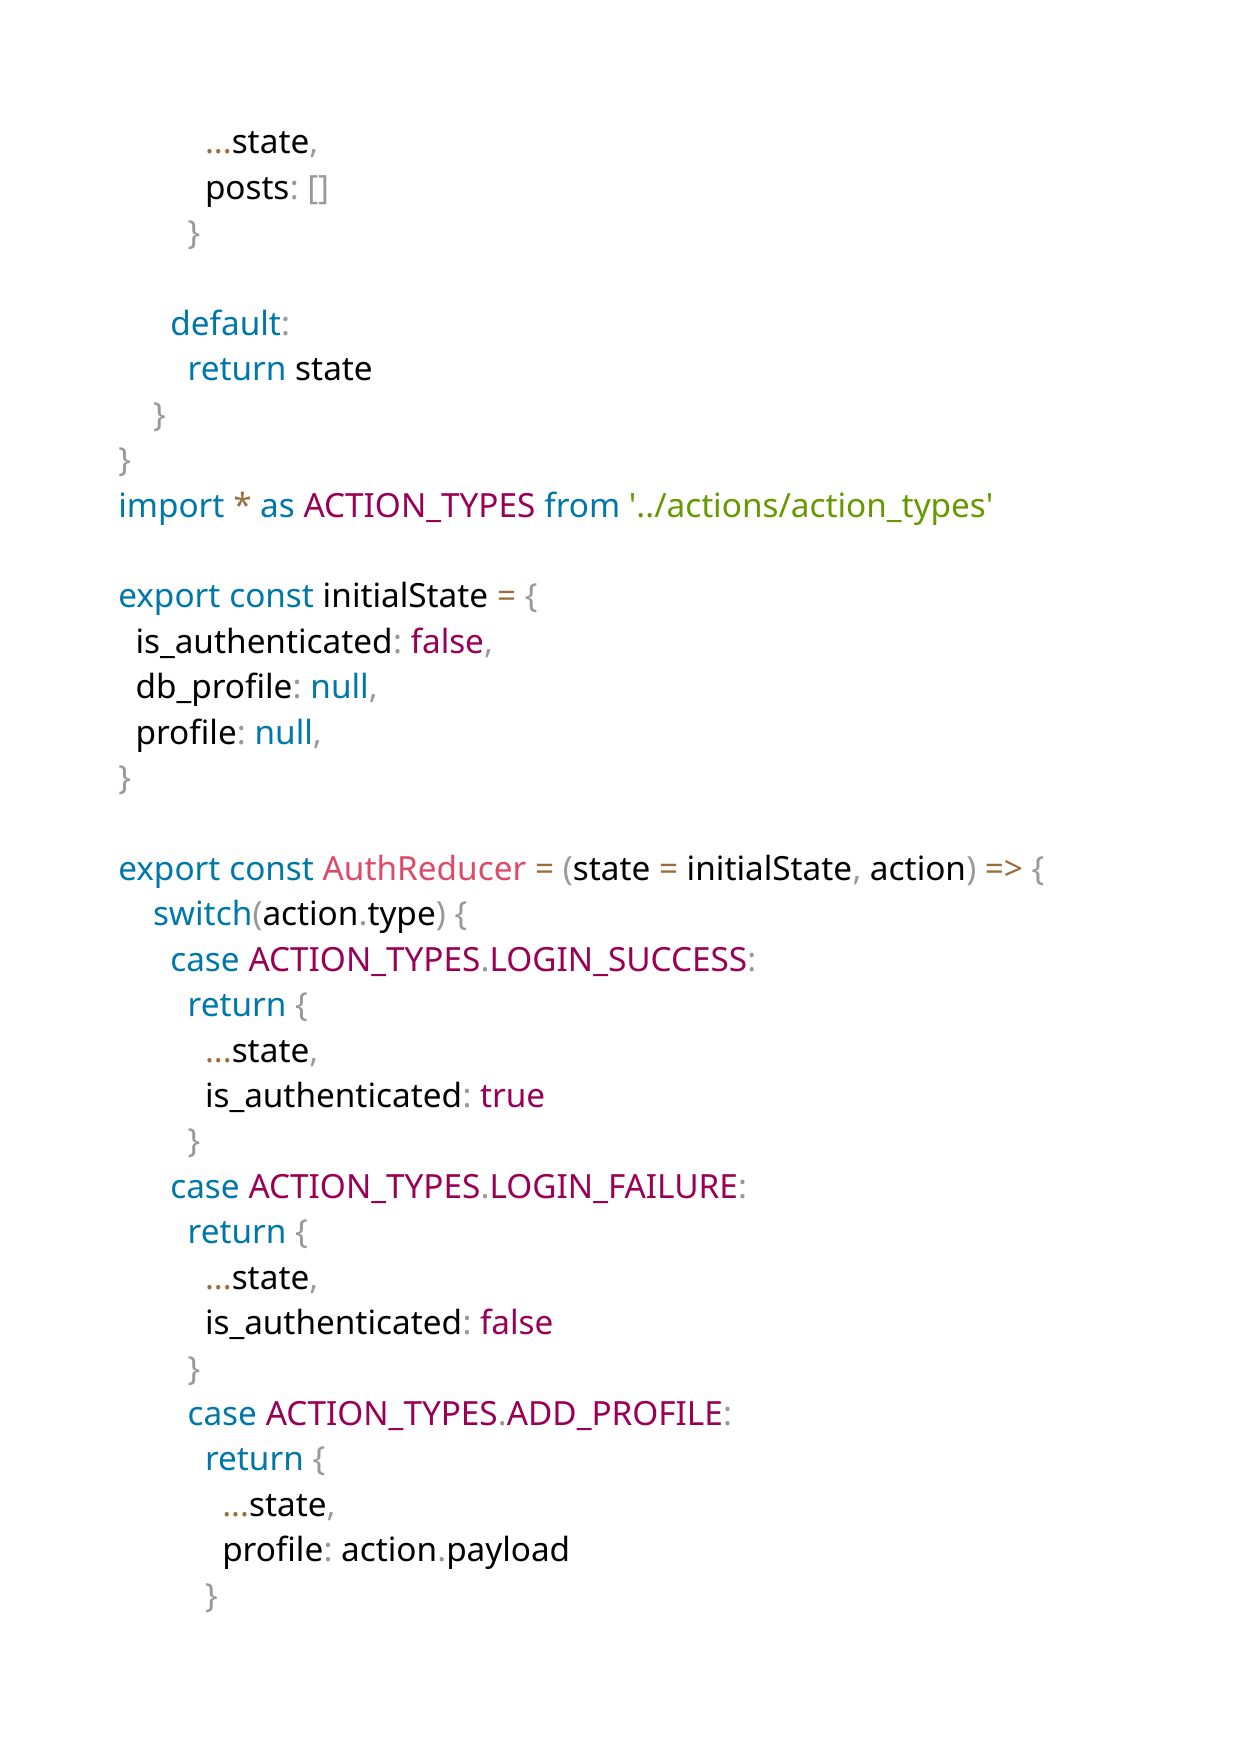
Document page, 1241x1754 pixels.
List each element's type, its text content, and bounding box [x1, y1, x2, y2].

text switch(action.type) { [118, 890, 1122, 936]
text db_profile: null, [118, 663, 1122, 708]
text ...state, [118, 1026, 1122, 1072]
text case ACTION_TYPES.LOGIN_FAILURE: [118, 1163, 1122, 1208]
text } [118, 209, 1122, 254]
text ...state, [118, 1481, 1122, 1526]
text ...state, [118, 118, 1122, 163]
text } [118, 1571, 1122, 1617]
text is_authenticated: false [118, 1299, 1122, 1344]
text return state [118, 345, 1122, 391]
text export const AuthReducer = (state = initialState, action) => { [118, 845, 1122, 890]
text } [118, 1117, 1122, 1163]
text is_authenticated: false, [118, 618, 1122, 663]
text posts: [] [118, 163, 1122, 209]
text } [118, 1344, 1122, 1390]
text } [118, 391, 1122, 436]
text ...state, [118, 1253, 1122, 1299]
text case ACTION_TYPES.ADD_PROFILE: [118, 1390, 1122, 1435]
text } [118, 754, 1122, 799]
text profile: null, [118, 708, 1122, 754]
text default: [118, 300, 1122, 345]
text export const initialState = { [118, 572, 1122, 618]
text is_authenticated: true [118, 1072, 1122, 1117]
text case ACTION_TYPES.LOGIN_SUCCESS: [118, 936, 1122, 981]
text return { [118, 1208, 1122, 1253]
text return { [118, 981, 1122, 1026]
text } [118, 436, 1122, 481]
text return { [118, 1435, 1122, 1481]
text profile: action.payload [118, 1526, 1122, 1571]
text import * as ACTION_TYPES from '../actions/action_types' [118, 481, 1122, 527]
